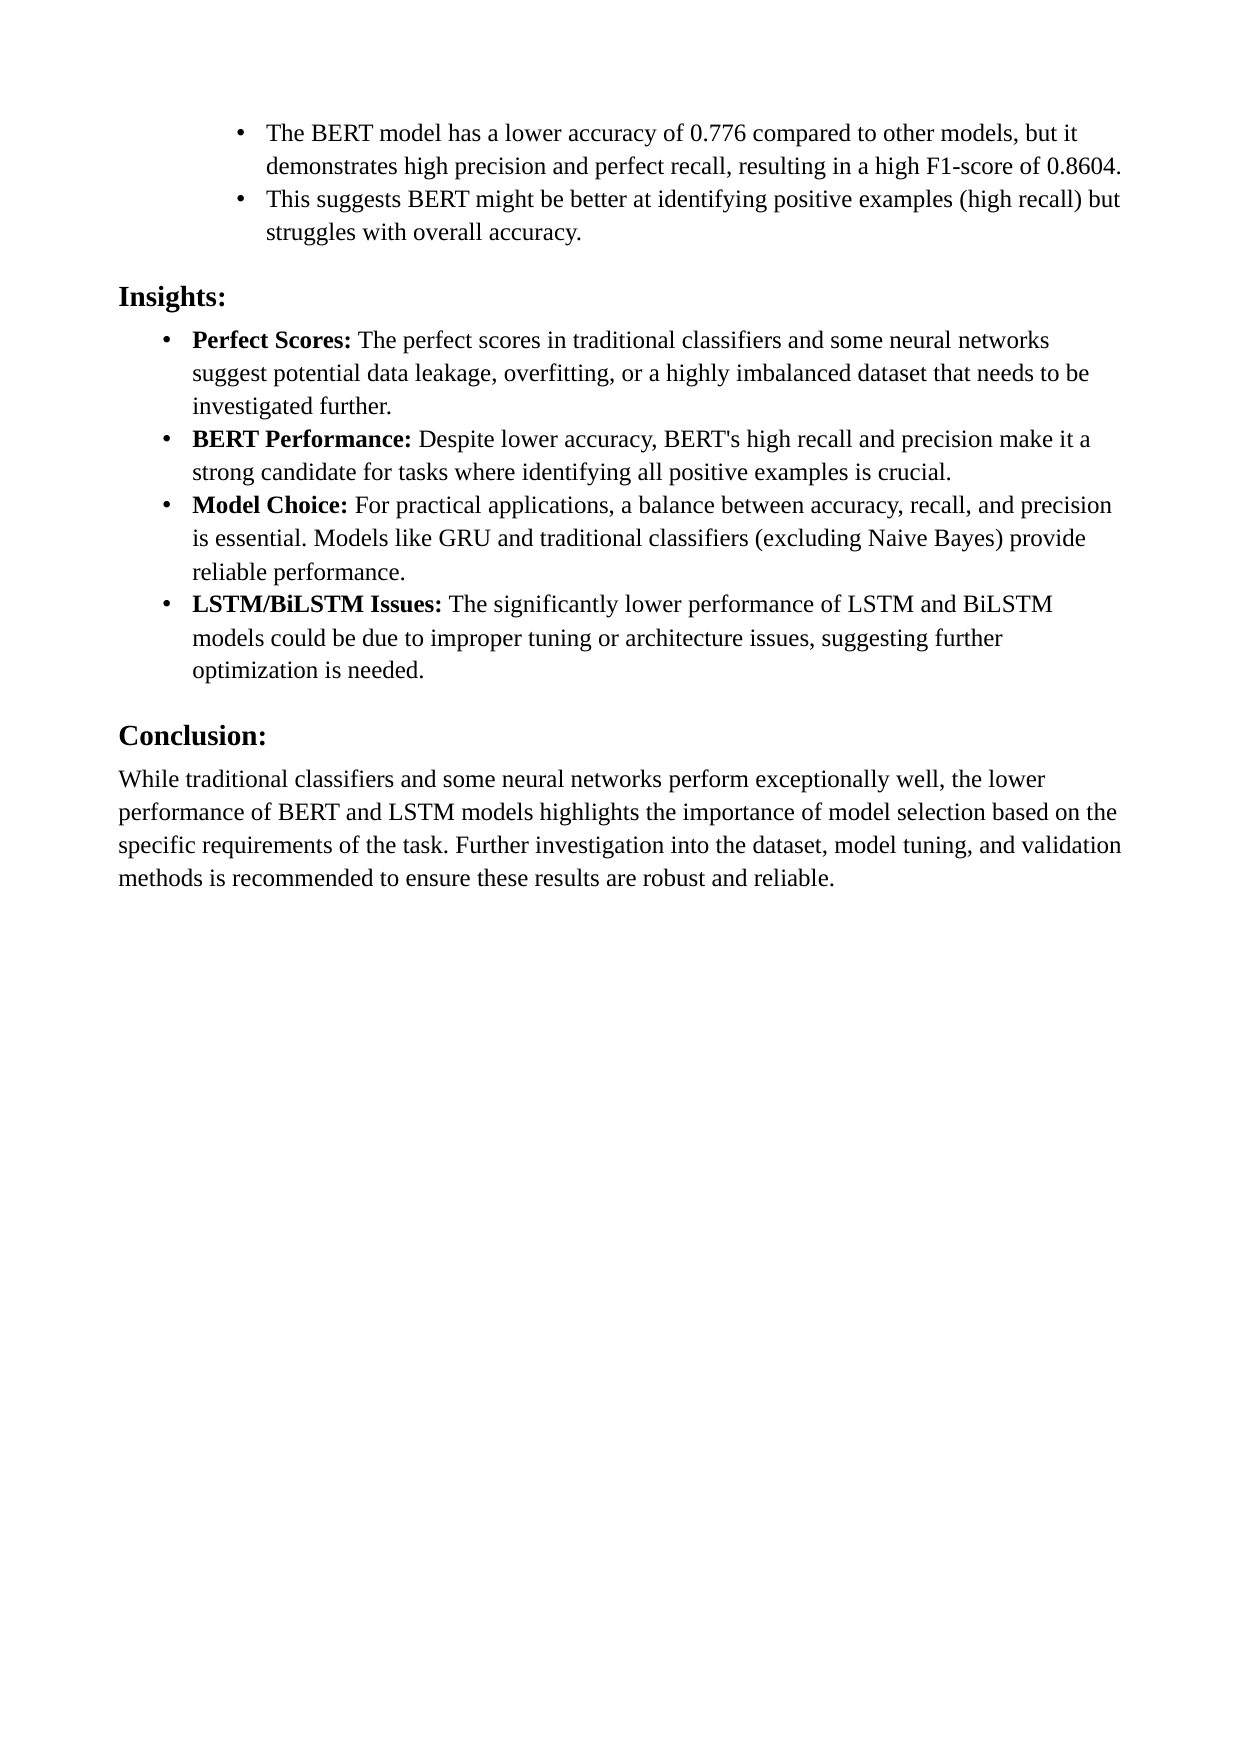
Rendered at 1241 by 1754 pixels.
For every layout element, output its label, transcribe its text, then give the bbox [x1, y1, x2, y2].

list BERT Performance: Despite lower accuracy, BERT's high recall and precision make it a strong candidate for tasks where identifying all positive examples is crucial. [162, 424, 1122, 486]
list This suggests BERT might be better at identifying positive examples (high recall) but struggles with overall accuracy. [236, 184, 1122, 246]
list The BERT model has a lower accuracy of 0.776 compared to other models, but it demonstrates high precision and perfect recall, resulting in a high F1-score of 0.8604. [236, 118, 1122, 180]
list Perfect Scores: The perfect scores in traditional classifiers and some neural networks suggest potential data leakage, overfitting, or a highly imbalanced dataset that needs to be investigated further. [162, 325, 1122, 420]
list Model Choice: For practical applications, a balance between accuracy, recall, and precision is essential. Models like GRU and traditional classifiers (excluding Naive Bayes) provide reliable performance. [162, 491, 1122, 585]
subtitle Insights: [118, 279, 1122, 313]
list LSTM/BiLSTM Issues: The significantly lower performance of LSTM and BiLSTM models could be due to improper tuning or architecture issues, suggesting further optimization is needed. [162, 589, 1122, 684]
subtitle Conclusion: [118, 718, 1122, 751]
text While traditional classifiers and some neural networks perform exceptionally well, the lower performance of BERT and LSTM models highlights the importance of model selection based on the specific requirements of the task. Further investigation into the dataset, model tuning, and validation methods is recommended to ensure these results are robust and reliable. [118, 764, 1122, 892]
